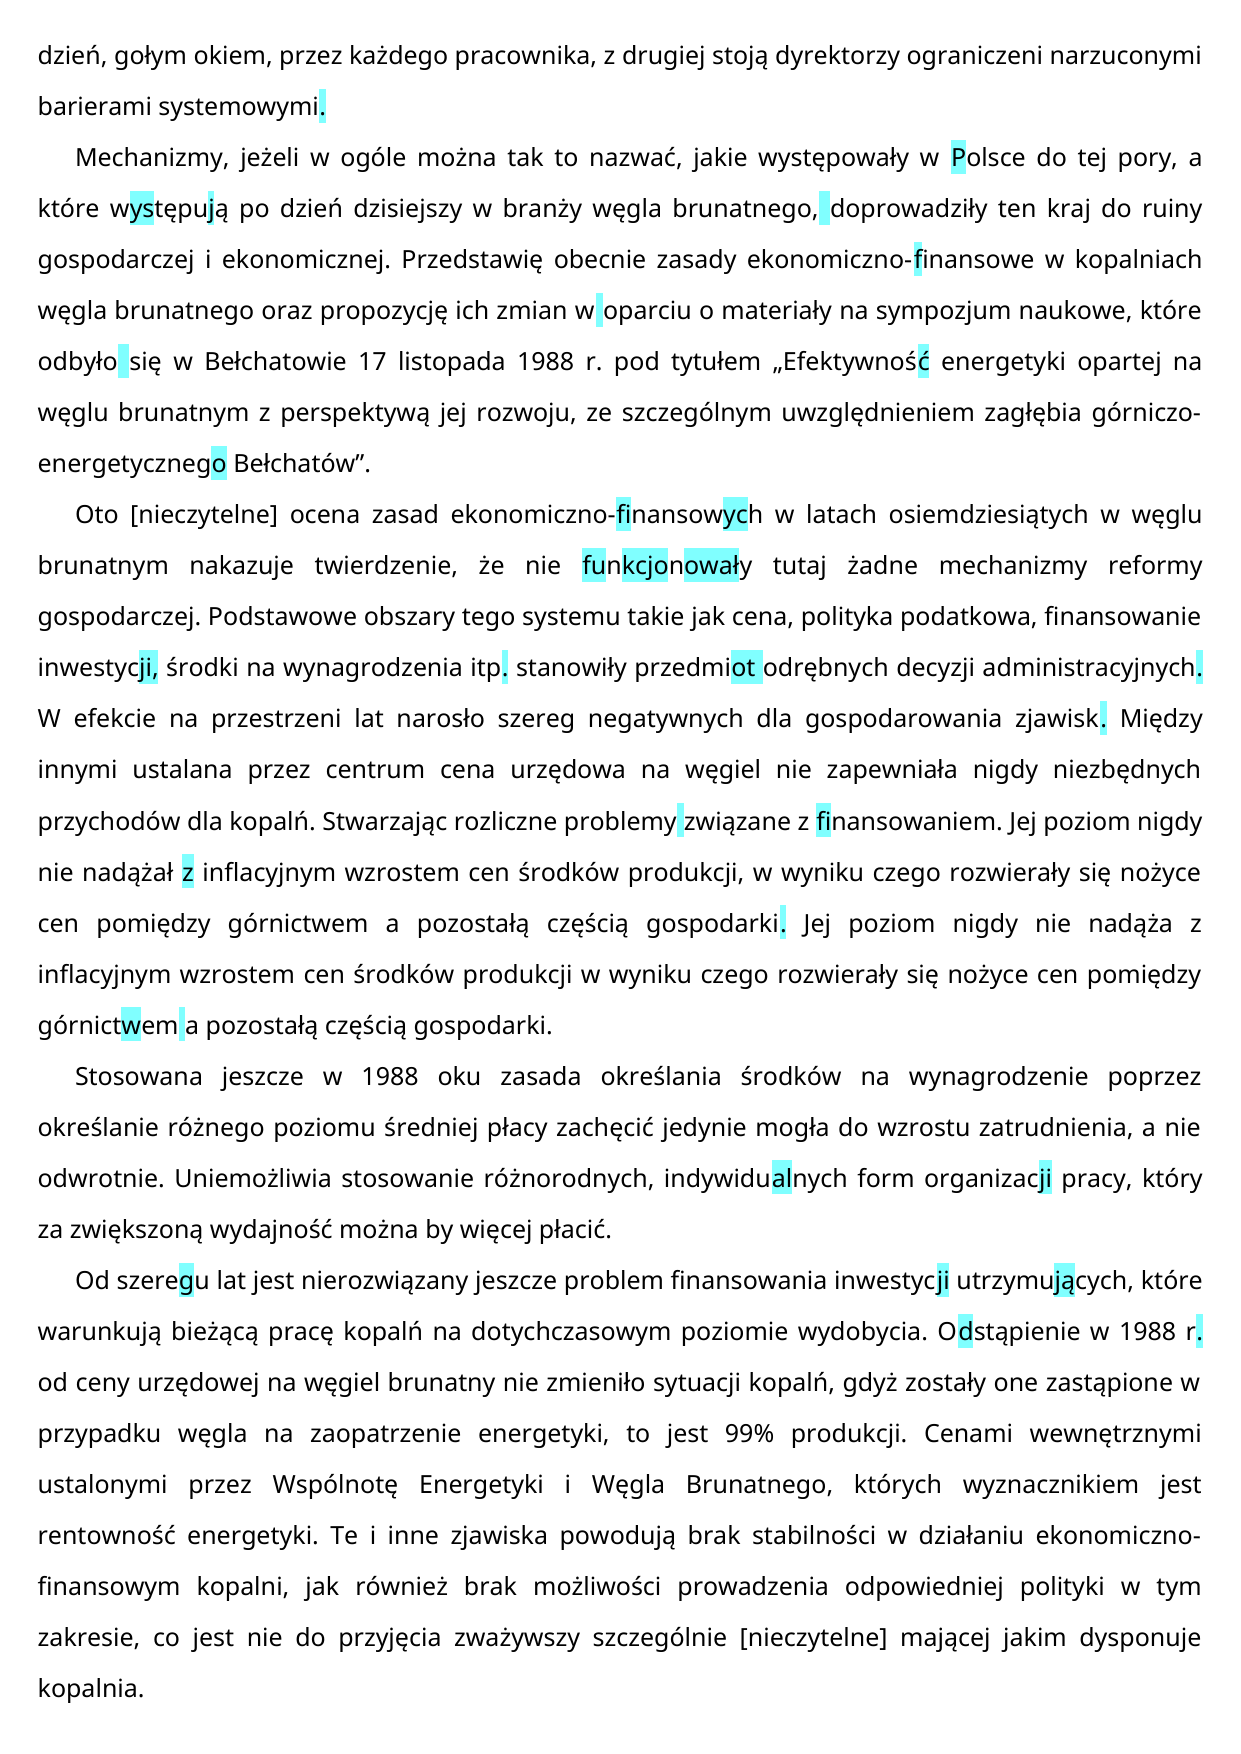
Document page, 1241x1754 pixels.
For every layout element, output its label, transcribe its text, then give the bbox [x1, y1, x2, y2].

text Stosowana jeszcze w 1988 oku zasada określania środków na wynagrodzenie poprzez określanie różnego poziomu średniej płacy zachęcić jedynie mogła do wzrostu zatrudnienia, a nie odwrotnie. Uniemożliwia stosowanie różnorodnych, indywidualnych form organizacji pracy, który za zwiększoną wydajność można by więcej płacić. [37, 1058, 1203, 1246]
text Od szeregu lat jest nierozwiązany jeszcze problem finansowania inwestycji utrzymujących, które warunkują bieżącą pracę kopalń na dotychczasowym poziomie wydobycia. Odstąpienie w 1988 r. od ceny urzędowej na węgiel brunatny nie zmieniło sytuacji kopalń, gdyż zostały one zastąpione w przypadku węgla na zaopatrzenie energetyki, to jest 99% produkcji. Cenami wewnętrznymi ustalonymi przez Wspólnotę Energetyki i Węgla Brunatnego, których wyznacznikiem jest rentowność energetyki. Te i inne zjawiska powodują brak stabilności w działaniu ekonomiczno- finansowym kopalni, jak również brak możliwości prowadzenia odpowiedniej polityki w tym zakresie, co jest nie do przyjęcia zważywszy szczególnie [nieczytelne] mającej jakim dysponuje kopalnia. [37, 1262, 1203, 1705]
text Oto [nieczytelne] ocena zasad ekonomiczno-finansowych w latach osiemdziesiątych w węglu brunatnym nakazuje twierdzenie, że nie funkcjonowały tutaj żadne mechanizmy reformy gospodarczej. Podstawowe obszary tego systemu takie jak cena, polityka podatkowa, finansowanie inwestycji, środki na wynagrodzenia itp. stanowiły przedmiot odrębnych decyzji administracyjnych. W efekcie na przestrzeni lat narosło szereg negatywnych dla gospodarowania zjawisk. Między innymi ustalana przez centrum cena urzędowa na węgiel nie zapewniała nigdy niezbędnych przychodów dla kopalń. Stwarzając rozliczne problemy związane z finansowaniem. Jej poziom nigdy nie nadążał z inflacyjnym wzrostem cen środków produkcji, w wyniku czego rozwierały się nożyce cen pomiędzy górnictwem a pozostałą częścią gospodarki. Jej poziom nigdy nie nadąża z inflacyjnym wzrostem cen środków produkcji w wyniku czego rozwierały się nożyce cen pomiędzy górnictwem a pozostałą częścią gospodarki. [37, 497, 1203, 1041]
text Mechanizmy, jeżeli w ogóle można tak to nazwać, jakie występowały w Polsce do tej pory, a które występują po dzień dzisiejszy w branży węgla brunatnego, doprowadziły ten kraj do ruiny gospodarczej i ekonomicznej. Przedstawię obecnie zasady ekonomiczno-finansowe w kopalniach węgla brunatnego oraz propozycję ich zmian w oparciu o materiały na sympozjum naukowe, które odbyło się w Bełchatowie 17 listopada 1988 r. pod tytułem „Efektywność energetyki opartej na węglu brunatnym z perspektywą jej rozwoju, ze szczególnym uwzględnieniem zagłębia górniczo-energetycznego Bełchatów”. [37, 139, 1203, 480]
text dzień, gołym okiem, przez każdego pracownika, z drugiej stoją dyrektorzy ograniczeni narzuconymi barierami systemowymi. [37, 37, 1203, 123]
